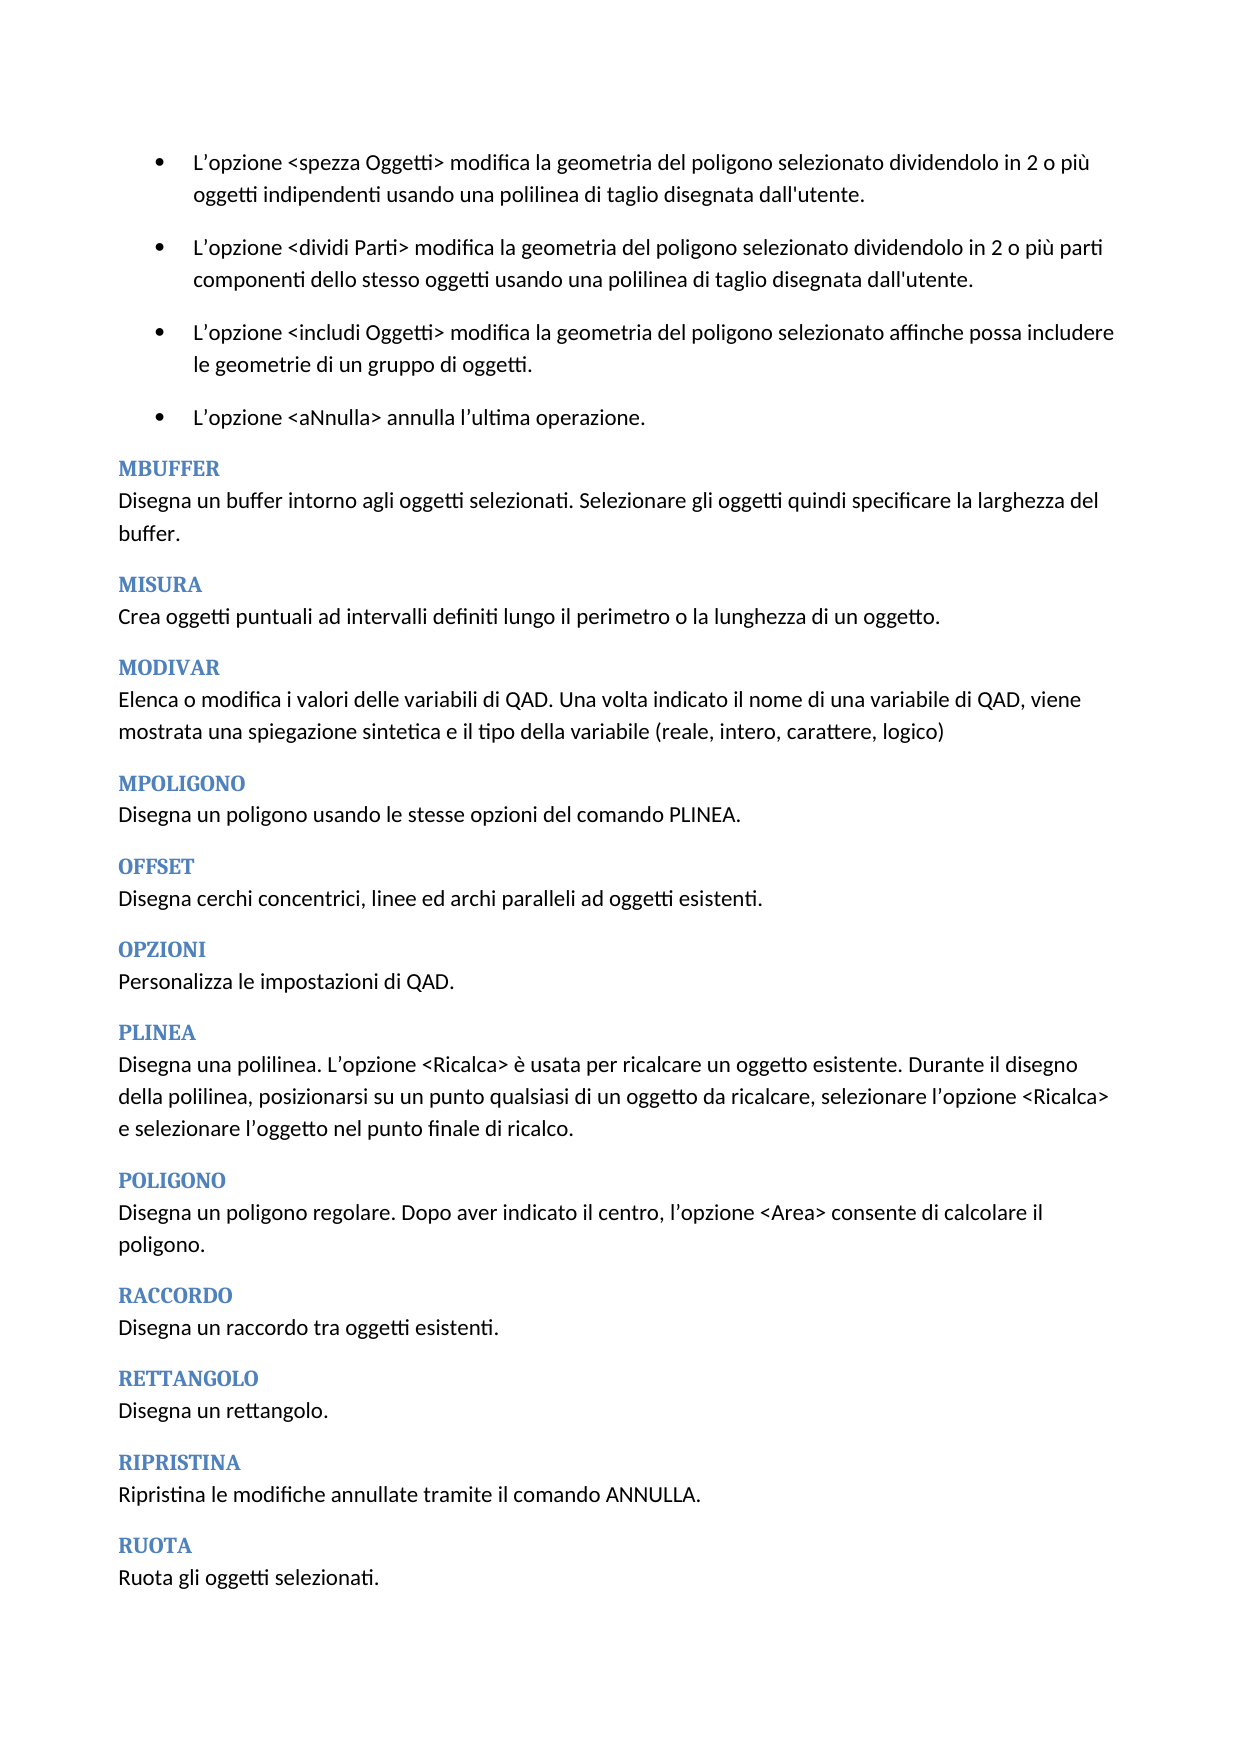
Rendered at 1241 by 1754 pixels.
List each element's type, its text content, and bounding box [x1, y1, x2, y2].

subtitle RUOTA [118, 1533, 1122, 1559]
subtitle MISURA [118, 572, 1122, 598]
subtitle RACCORDO [118, 1283, 1122, 1309]
subtitle MODIVAR [118, 655, 1122, 681]
text Elenca o modifica i valori delle variabili di QAD. Una volta indicato il nome di una variabile di QAD, viene mostrata una spiegazione sintetica e il tipo della variabile (reale, intero, carattere, logico) [118, 685, 1122, 745]
subtitle POLIGONO [118, 1168, 1122, 1194]
text Disegna un raccordo tra oggetti esistenti. [118, 1313, 1122, 1341]
list L’opzione <dividi Parti> modifica la geometria del poligono selezionato dividendolo in 2 o più parti componenti dello stesso oggetti usando una polilinea di taglio disegnata dall'utente. [156, 233, 1122, 293]
text Disegna un rettangolo. [118, 1396, 1122, 1424]
text Disegna un poligono regolare. Dopo aver indicato il centro, l’opzione <Area> consente di calcolare il poligono. [118, 1198, 1122, 1258]
subtitle MBUFFER [118, 456, 1122, 483]
list L’opzione <aNnulla> annulla l’ultima operazione. [156, 403, 1122, 431]
text Personalizza le impostazioni di QAD. [118, 967, 1122, 995]
list L’opzione <spezza Oggetti> modifica la geometria del poligono selezionato dividendolo in 2 o più oggetti indipendenti usando una polilinea di taglio disegnata dall'utente. [156, 148, 1122, 208]
text Disegna una polilinea. L’opzione <Ricalca> è usata per ricalcare un oggetto esistente. Durante il disegno della polilinea, posizionarsi su un punto qualsiasi di un oggetto da ricalcare, selezionare l’opzione <Ricalca> e selezionare l’oggetto nel punto finale di ricalco. [118, 1050, 1122, 1143]
subtitle OPZIONI [118, 937, 1122, 963]
subtitle PLINEA [118, 1020, 1122, 1046]
subtitle OFFSET [118, 853, 1122, 880]
text Crea oggetti puntuali ad intervalli definiti lungo il perimetro o la lunghezza di un oggetto. [118, 602, 1122, 630]
text Ripristina le modifiche annullate tramite il comando ANNULLA. [118, 1480, 1122, 1508]
text Disegna cerchi concentrici, linee ed archi paralleli ad oggetti esistenti. [118, 884, 1122, 912]
text Disegna un buffer intorno agli oggetti selezionati. Selezionare gli oggetti quindi specificare la larghezza del buffer. [118, 486, 1122, 547]
subtitle RETTANGOLO [118, 1366, 1122, 1393]
text Ruota gli oggetti selezionati. [118, 1563, 1122, 1591]
subtitle MPOLIGONO [118, 770, 1122, 797]
list L’opzione <includi Oggetti> modifica la geometria del poligono selezionato affinche possa includere le geometrie di un gruppo di oggetti. [156, 318, 1122, 378]
subtitle RIPRISTINA [118, 1449, 1122, 1476]
text Disegna un poligono usando le stesse opzioni del comando PLINEA. [118, 801, 1122, 828]
